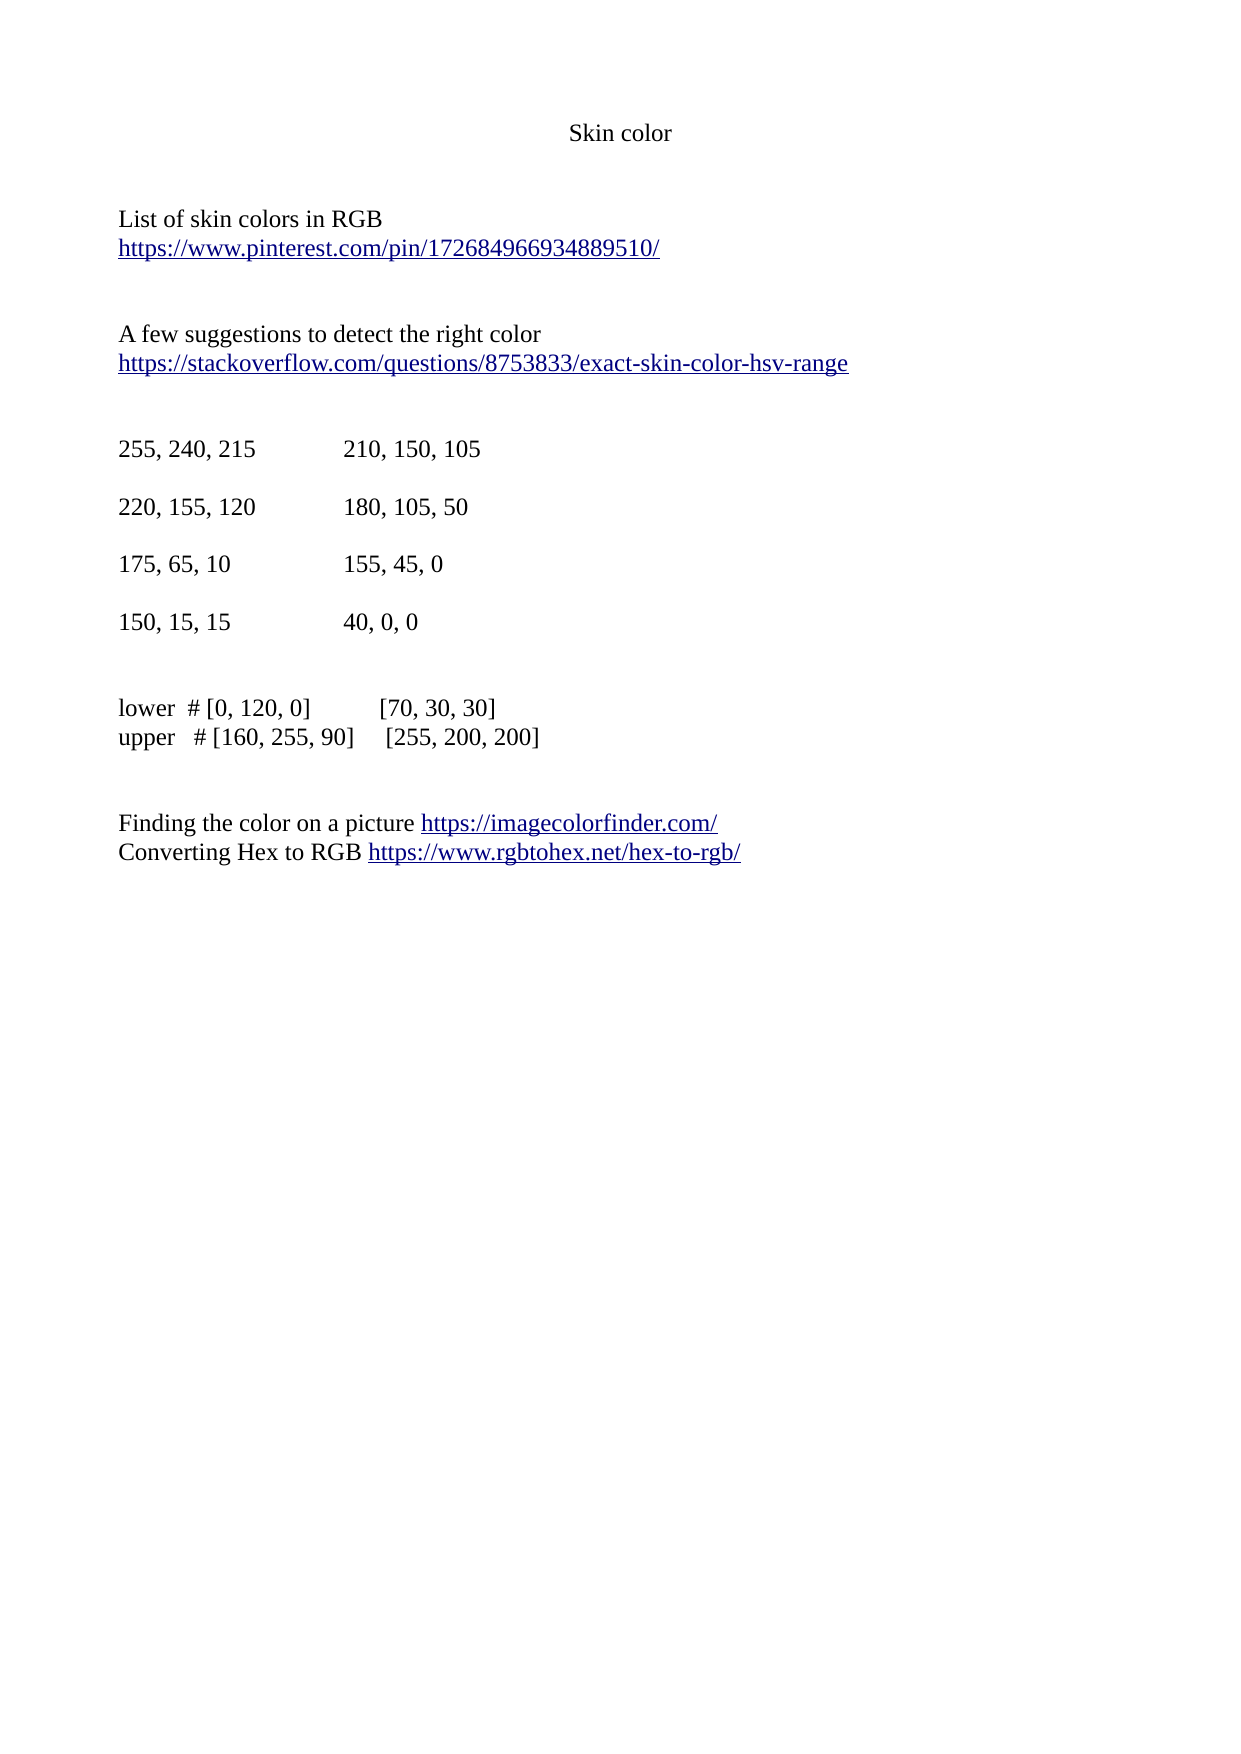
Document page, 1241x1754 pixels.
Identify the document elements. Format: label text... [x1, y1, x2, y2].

text Finding the color on a picture https://imagecolorfinder.com/ [118, 808, 1122, 837]
text upper # [160, 255, 90] [255, 200, 200] [118, 722, 1122, 751]
text 150, 15, 15 40, 0, 0 [118, 607, 1122, 636]
text https://www.pinterest.com/pin/172684966934889510/ [118, 233, 1122, 262]
text Converting Hex to RGB https://www.rgbtohex.net/hex-to-rgb/ [118, 837, 1122, 866]
text https://stackoverflow.com/questions/8753833/exact-skin-color-hsv-range [118, 348, 1122, 377]
text 255, 240, 215 210, 150, 105 [118, 434, 1122, 463]
text List of skin colors in RGB [118, 204, 1122, 233]
text lower # [0, 120, 0] [70, 30, 30] [118, 693, 1122, 722]
text 220, 155, 120 180, 105, 50 [118, 492, 1122, 521]
text 175, 65, 10 155, 45, 0 [118, 549, 1122, 578]
text Skin color [118, 118, 1122, 147]
text A few suggestions to detect the right color [118, 319, 1122, 348]
